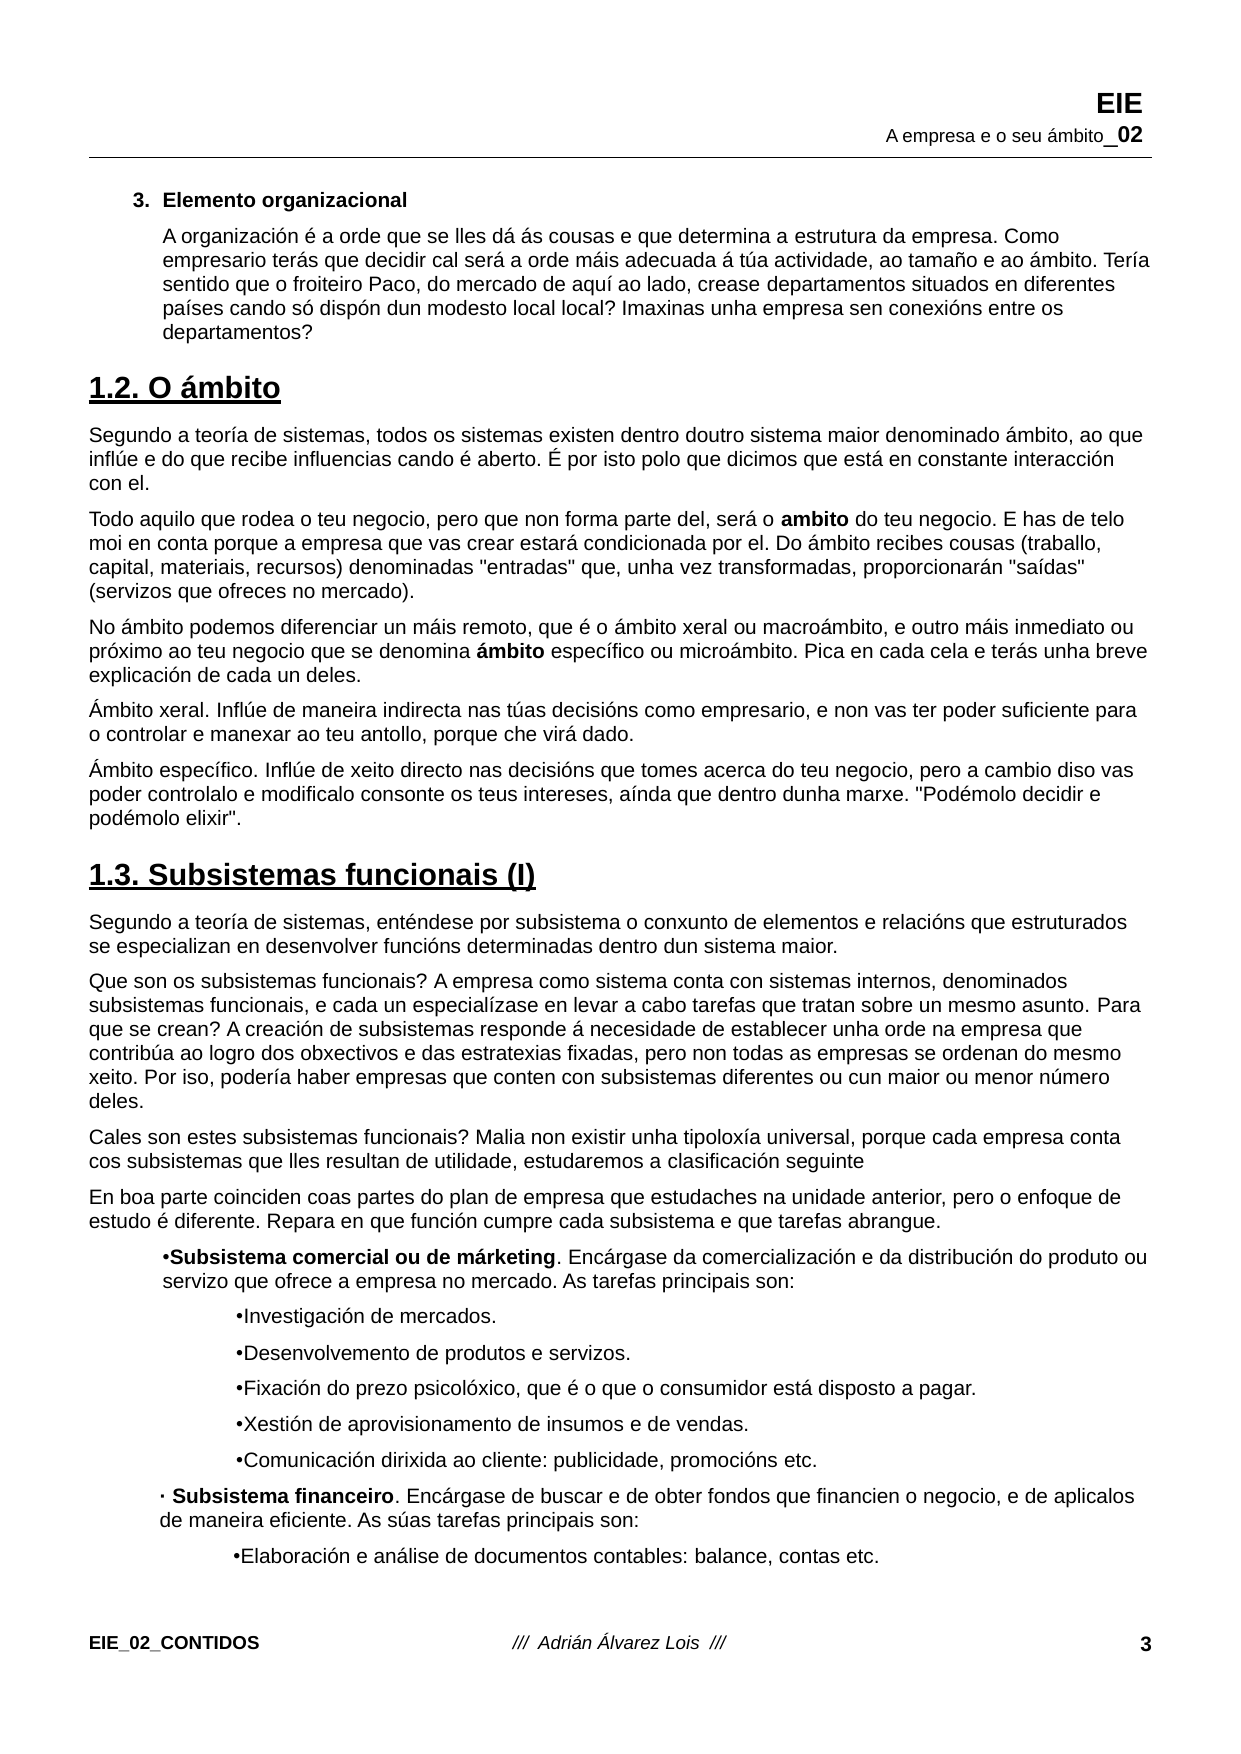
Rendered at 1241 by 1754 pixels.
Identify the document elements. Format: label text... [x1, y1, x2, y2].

list Elemento organizacional [133, 188, 1152, 212]
text En boa parte coinciden coas partes do plan de empresa que estudaches na unidade anterior, pero o enfoque de estudo é diferente. Repara en que función cumpre cada subsistema e que tarefas abrangue. [88, 1185, 1152, 1233]
text Segundo a teoría de sistemas, todos os sistemas existen dentro doutro sistema maior denominado ámbito, ao que inflúe e do que recibe influencias cando é aberto. É por isto polo que dicimos que está en constante interacción con el. [88, 423, 1152, 495]
list A organización é a orde que se lles dá ás cousas e que determina a estrutura da empresa. Como empresario terás que decidir cal será a orde máis adecuada á túa actividade, ao tamaño e ao ámbito. Tería sentido que o froiteiro Paco, do mercado de aquí ao lado, crease departamentos situados en diferentes países cando só dispón dun modesto local local? Imaxinas unha empresa sen conexións entre os departamentos? [133, 224, 1152, 343]
list Comunicación dirixida ao cliente: publicidade, promocións etc. [88, 1448, 1152, 1472]
text Segundo a teoría de sistemas, enténdese por subsistema o conxunto de elementos e relacións que estruturados se especializan en desenvolver funcións determinadas dentro dun sistema maior. [88, 909, 1152, 957]
text Todo aquilo que rodea o teu negocio, pero que non forma parte del, será o ambito do teu negocio. E has de telo moi en conta porque a empresa que vas crear estará condicionada por el. Do ámbito recibes cousas (traballo, capital, materiais, recursos) denominadas "entradas" que, unha vez transformadas, proporcionarán "saídas" (servizos que ofreces no mercado). [88, 507, 1152, 603]
text No ámbito podemos diferenciar un máis remoto, que é o ámbito xeral ou macroámbito, e outro máis inmediato ou próximo ao teu negocio que se denomina ámbito específico ou microámbito. Pica en cada cela e terás unha breve explicación de cada un deles. [88, 614, 1152, 686]
list Desenvolvemento de produtos e servizos. [88, 1340, 1152, 1364]
text Ámbito xeral. Inflúe de maneira indirecta nas túas decisións como empresario, e non vas ter poder suficiente para o controlar e manexar ao teu antollo, porque che virá dado. [88, 698, 1152, 746]
list Investigación de mercados. [88, 1304, 1152, 1328]
subtitle 1.3. Subsistemas funcionais (I) [88, 856, 1152, 892]
text Que son os subsistemas funcionais? A empresa como sistema conta con sistemas internos, denominados subsistemas funcionais, e cada un especialízase en levar a cabo tarefas que tratan sobre un mesmo asunto. Para que se crean? A creación de subsistemas responde á necesidade de establecer unha orde na empresa que contribúa ao logro dos obxectivos e das estratexias fixadas, pero non todas as empresas se ordenan do mesmo xeito. Por iso, podería haber empresas que conten con subsistemas diferentes ou cun maior ou menor número deles. [88, 969, 1152, 1113]
text Cales son estes subsistemas funcionais? Malia non existir unha tipoloxía universal, porque cada empresa conta cos subsistemas que lles resultan de utilidade, estudaremos a clasificación seguinte [88, 1125, 1152, 1173]
text · Subsistema financeiro. Encárgase de buscar e de obter fondos que financien o negocio, e de aplicalos de maneira eficiente. As súas tarefas principais son: [159, 1484, 1152, 1532]
subtitle 1.2. O ámbito [88, 370, 1152, 405]
list Subsistema comercial ou de márketing. Encárgase da comercialización e da distribución do produto ou servizo que ofrece a empresa no mercado. As tarefas principais son: [88, 1244, 1152, 1292]
list Elaboración e análise de documentos contables: balance, contas etc. [159, 1544, 1152, 1568]
list Xestión de aprovisionamento de insumos e de vendas. [88, 1412, 1152, 1436]
list Fixación do prezo psicolóxico, que é o que o consumidor está disposto a pagar. [88, 1376, 1152, 1400]
text Ámbito específico. Inflúe de xeito directo nas decisións que tomes acerca do teu negocio, pero a cambio diso vas poder controlalo e modificalo consonte os teus intereses, aínda que dentro dunha marxe. "Podémolo decidir e podémolo elixir". [88, 758, 1152, 830]
